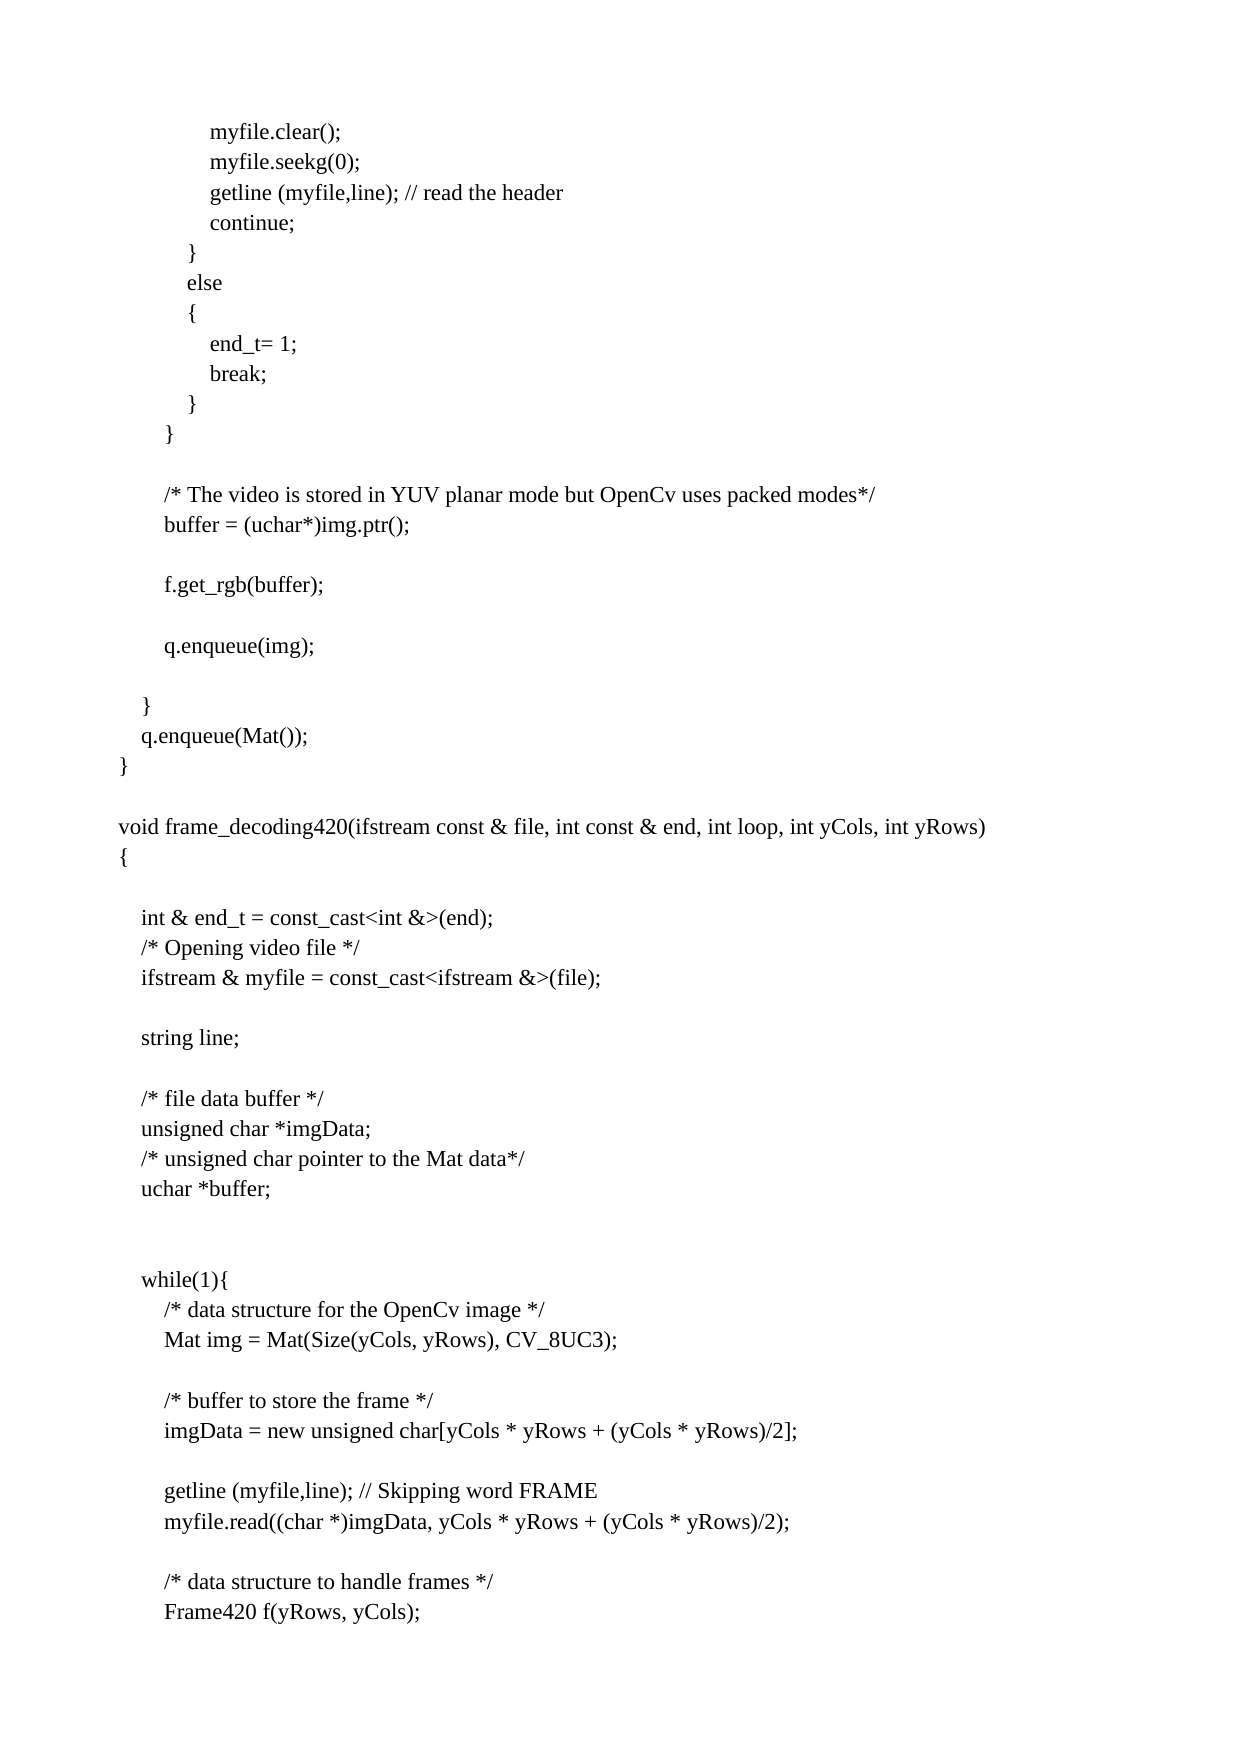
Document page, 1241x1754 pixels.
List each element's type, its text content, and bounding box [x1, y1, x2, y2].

text ifstream & myfile = const_cast<ifstream &>(file); [118, 964, 1122, 990]
text { [118, 843, 1122, 869]
text myfile.read((char *)imgData, yCols * yRows + (yCols * yRows)/2); [118, 1508, 1122, 1534]
text end_t= 1; [118, 329, 1122, 356]
text getline (myfile,line); // read the header [118, 178, 1122, 205]
text } [118, 420, 1122, 447]
text /* Opening video file */ [118, 934, 1122, 960]
text /* buffer to store the frame */ [118, 1387, 1122, 1413]
text myfile.seekg(0); [118, 148, 1122, 175]
text { [118, 299, 1122, 326]
text imgData = new unsigned char[yCols * yRows + (yCols * yRows)/2]; [118, 1417, 1122, 1443]
text /* The video is stored in YUV planar mode but OpenCv uses packed modes*/ [118, 481, 1122, 507]
text myfile.clear(); [118, 118, 1122, 144]
text getline (myfile,line); // Skipping word FRAME [118, 1477, 1122, 1504]
text break; [118, 360, 1122, 386]
text uchar *buffer; [118, 1175, 1122, 1202]
text Frame420 f(yRows, yCols); [118, 1598, 1122, 1625]
text } [118, 239, 1122, 265]
text q.enqueue(img); [118, 632, 1122, 658]
text } [118, 752, 1122, 779]
text /* data structure to handle frames */ [118, 1568, 1122, 1594]
text f.get_rgb(buffer); [118, 571, 1122, 598]
text } [118, 390, 1122, 416]
text Mat img = Mat(Size(yCols, yRows), CV_8UC3); [118, 1326, 1122, 1353]
text int & end_t = const_cast<int &>(end); [118, 903, 1122, 930]
text } [118, 692, 1122, 718]
text continue; [118, 209, 1122, 235]
text while(1){ [118, 1266, 1122, 1292]
text /* data structure for the OpenCv image */ [118, 1296, 1122, 1323]
text /* file data buffer */ [118, 1085, 1122, 1111]
text else [118, 269, 1122, 296]
text buffer = (uchar*)img.ptr(); [118, 511, 1122, 537]
text string line; [118, 1024, 1122, 1051]
text void frame_decoding420(ifstream const & file, int const & end, int loop, int yCols, int yRows) [118, 813, 1122, 839]
text /* unsigned char pointer to the Mat data*/ [118, 1145, 1122, 1172]
text unsigned char *imgData; [118, 1115, 1122, 1141]
text q.enqueue(Mat()); [118, 722, 1122, 749]
